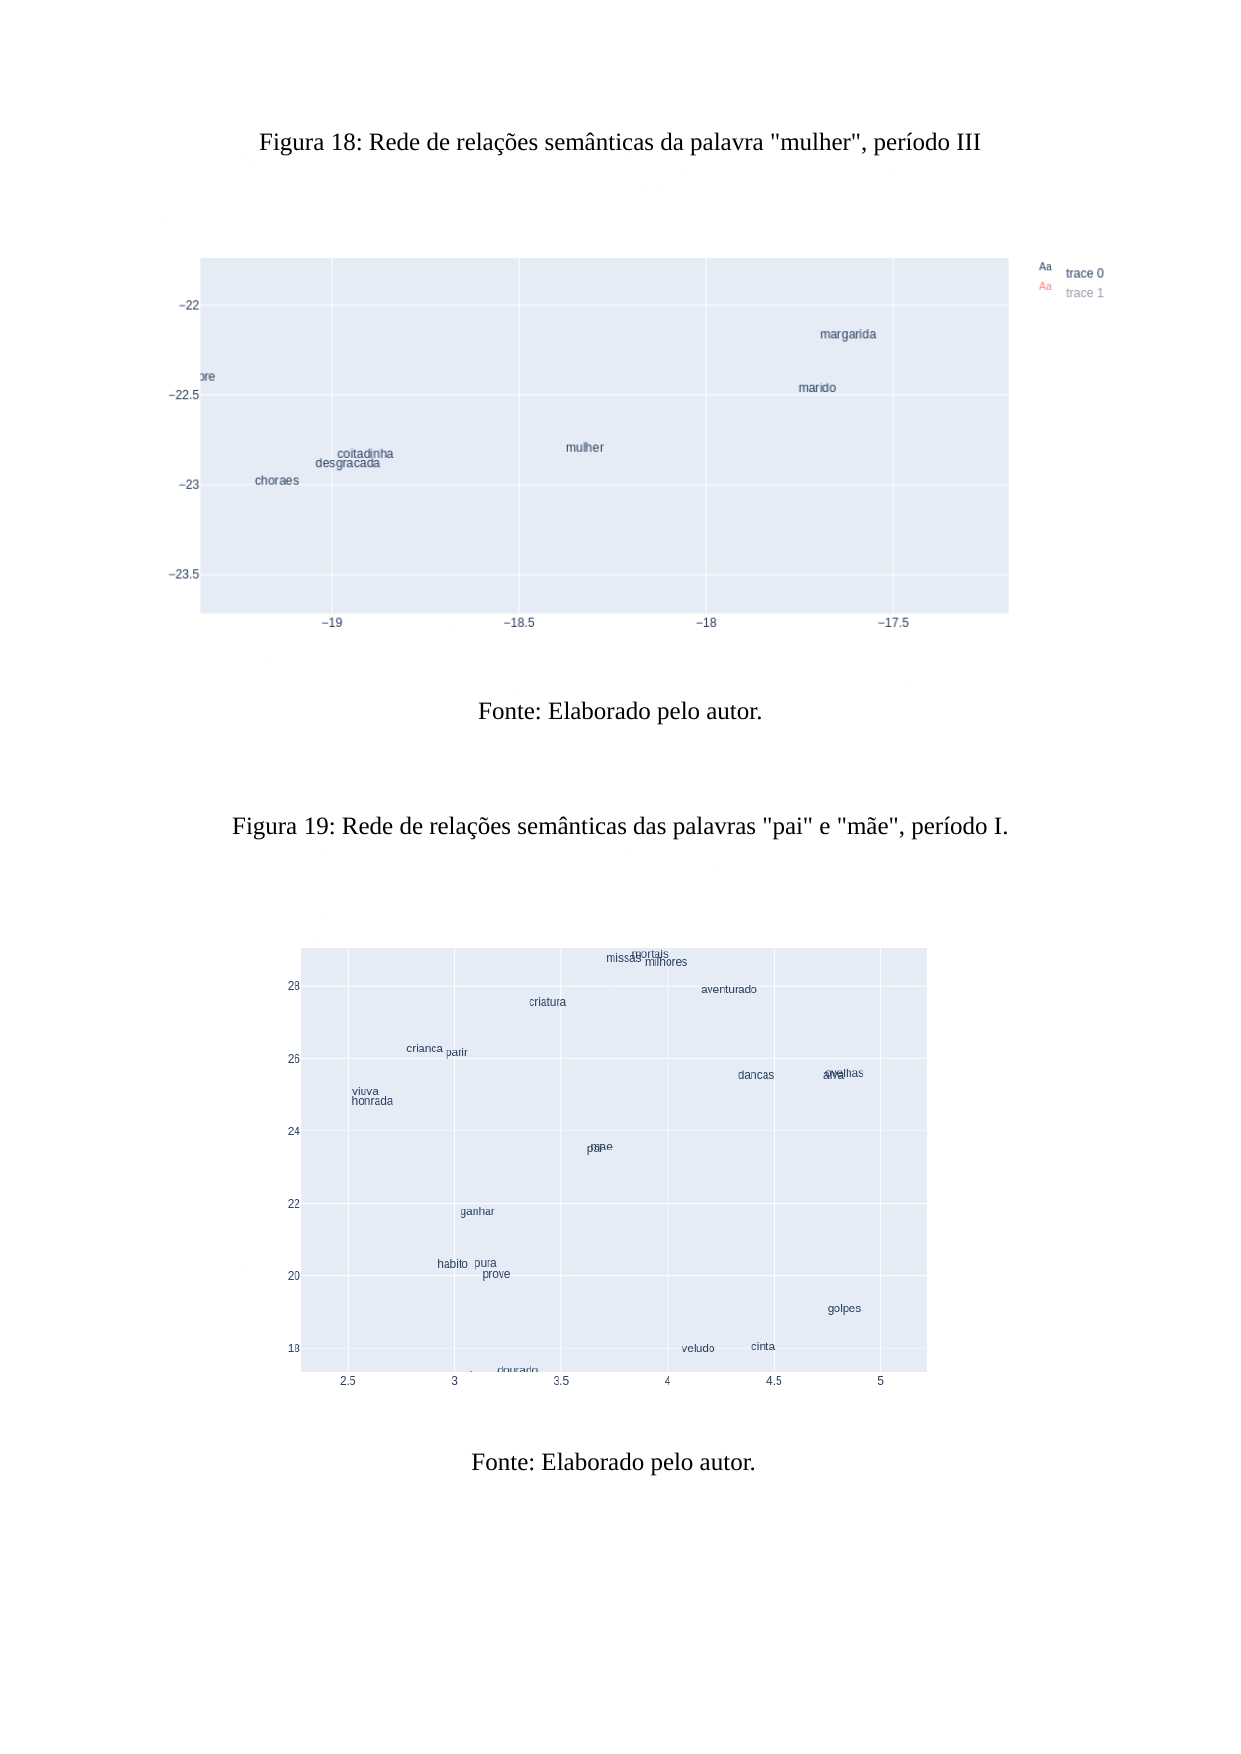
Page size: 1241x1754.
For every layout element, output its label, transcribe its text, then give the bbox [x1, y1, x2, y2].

text Figura 18: Rede de relações semânticas da palavra "mulher", período III [118, 127, 1122, 156]
picture [226, 852, 1001, 1448]
text Figura 19: Rede de relações semânticas das palavras "pai" e "mãe", período I. [148, 811, 1093, 840]
picture [118, 156, 1123, 696]
text Fonte: Elaborado pelo autor. [118, 696, 1122, 725]
text Fonte: Elaborado pelo autor. [226, 1448, 1001, 1476]
